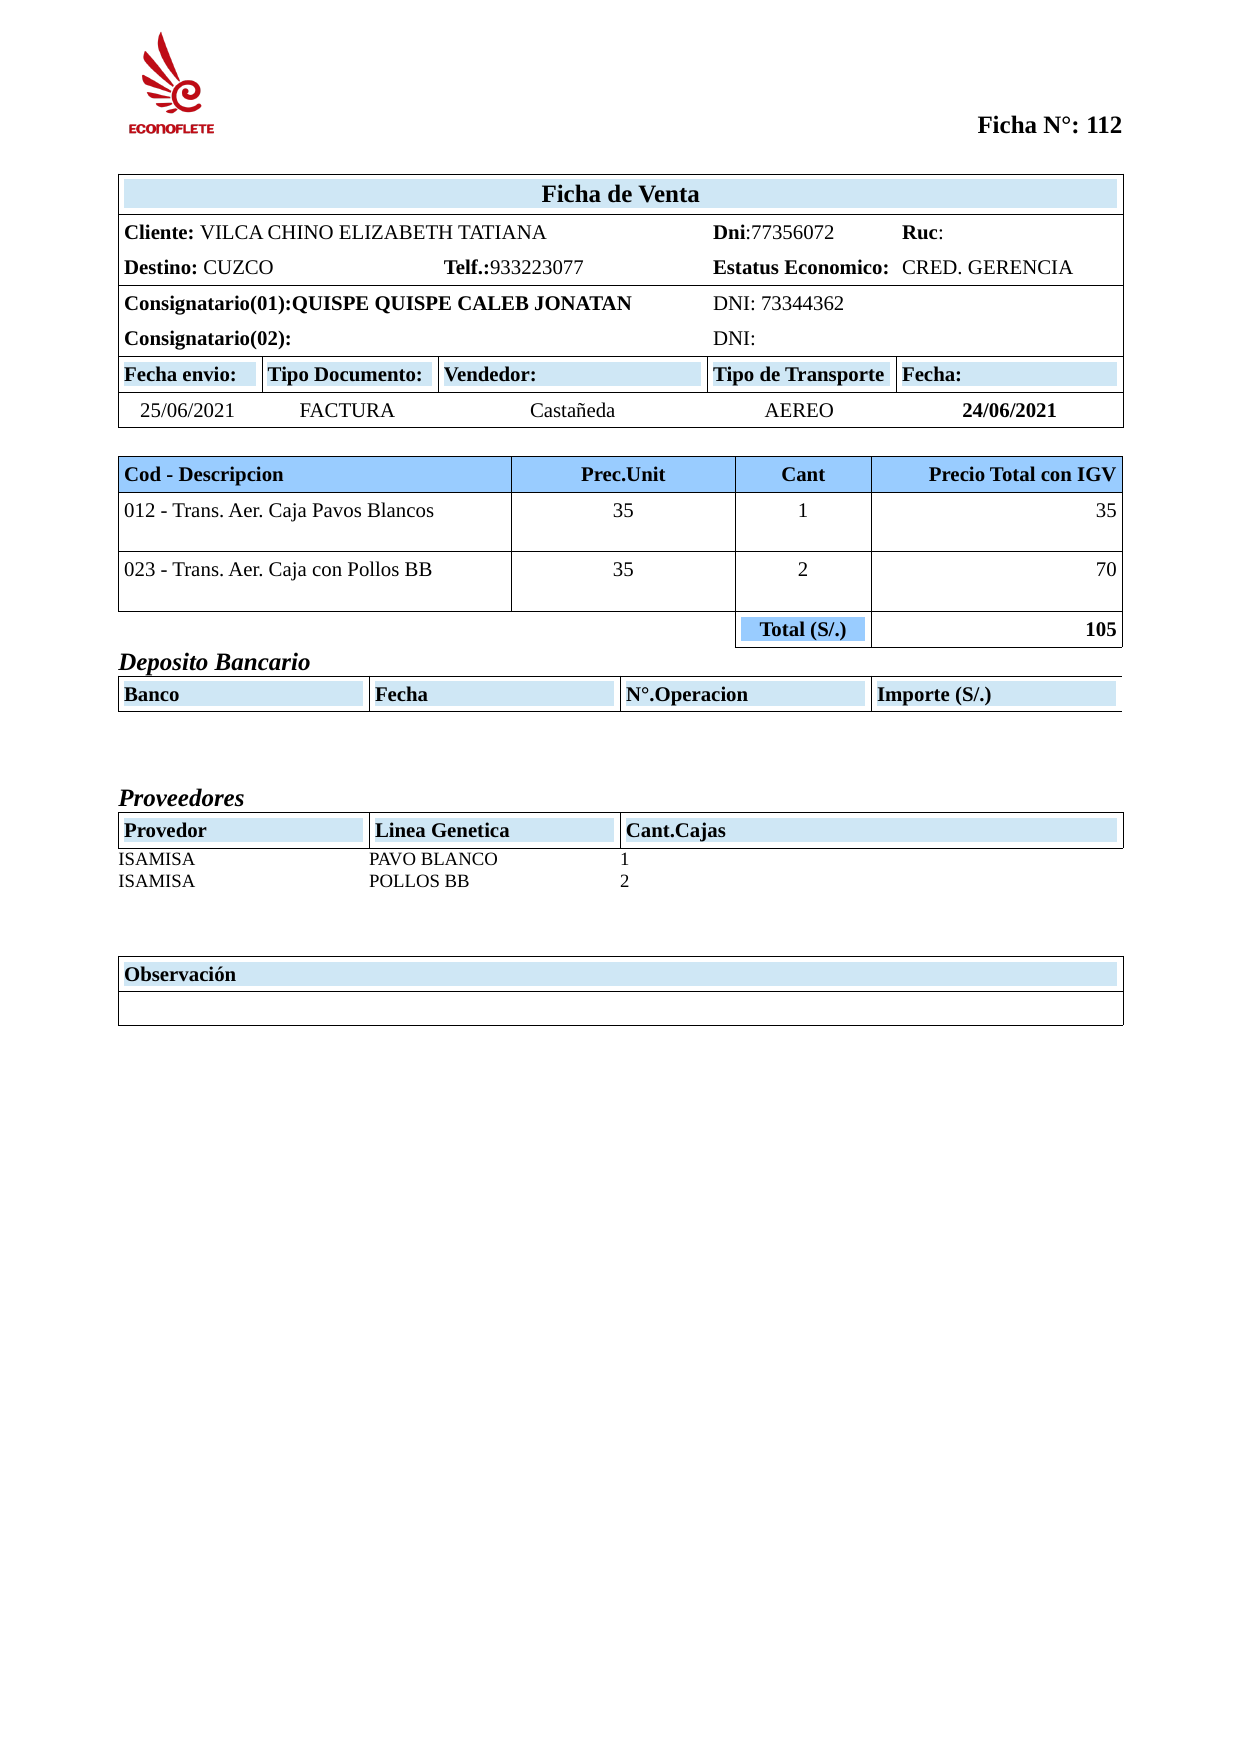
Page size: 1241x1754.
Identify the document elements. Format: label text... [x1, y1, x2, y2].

table_cell 35 [872, 493, 1122, 551]
text Deposito Bancario [118, 647, 1122, 676]
table_cell [119, 992, 1123, 1024]
table_cell [369, 934, 620, 956]
table_cell 012 - Trans. Aer. Caja Pavos Blancos [119, 493, 511, 551]
table_cell Consignatario(02): [119, 321, 707, 356]
table_cell [369, 913, 620, 934]
table_cell Consignatario(01):QUISPE QUISPE CALEB JONATAN [119, 286, 707, 321]
table_cell [118, 612, 511, 647]
table_cell 023 - Trans. Aer. Caja con Pollos BB [119, 552, 511, 611]
table_header N°.Operacion [621, 677, 871, 711]
table_cell [118, 712, 369, 735]
table_header Cod - Descripcion [119, 457, 511, 492]
table_cell [620, 735, 871, 759]
table_header Importe (S/.) [872, 677, 1122, 711]
table_header Observación [119, 957, 1123, 991]
table_cell [620, 712, 871, 735]
table_cell [118, 934, 369, 956]
table_cell [118, 735, 369, 759]
table_cell Cliente: VILCA CHINO ELIZABETH TATIANA [119, 215, 707, 249]
table_cell Tipo de Transporte [708, 357, 896, 392]
table_cell Estatus Economico: [707, 249, 896, 285]
table_cell [620, 934, 1123, 956]
table_cell CRED. GERENCIA [896, 249, 1123, 285]
table_header Banco [119, 677, 369, 711]
table_cell [118, 891, 369, 913]
table_cell Vendedor: [439, 357, 707, 392]
table_header Linea Genetica [370, 813, 620, 848]
table_cell 25/06/2021 [119, 393, 262, 427]
table_cell 1 [736, 493, 871, 551]
table_cell [871, 760, 1122, 783]
table_cell Destino: CUZCO [119, 249, 438, 285]
picture [118, 31, 225, 134]
table_cell [369, 735, 620, 759]
table_cell 70 [872, 552, 1122, 611]
table_header Cant.Cajas [621, 813, 1123, 848]
table_cell DNI: [707, 321, 1123, 356]
table_header Cant [736, 457, 871, 492]
table_cell ISAMISA [118, 849, 369, 869]
table_cell Total (S/.) [736, 612, 871, 647]
table_cell Ruc: [896, 215, 1123, 249]
table_cell 105 [872, 612, 1122, 647]
table_cell [871, 712, 1122, 735]
table_cell POLLOS BB [369, 870, 620, 891]
table_cell 35 [512, 493, 735, 551]
table_cell PAVO BLANCO [369, 849, 620, 869]
table_cell ISAMISA [118, 870, 369, 891]
table_cell [871, 735, 1122, 759]
table_cell Telf.:933223077 [438, 249, 707, 285]
table_cell Dni:77356072 [707, 215, 896, 249]
table_header Prec.Unit [512, 457, 735, 492]
table_cell 24/06/2021 [896, 393, 1123, 427]
table_header Precio Total con IGV [872, 457, 1122, 492]
table_cell Castañeda [438, 393, 707, 427]
table_cell Tipo Documento: [263, 357, 438, 392]
table_cell [369, 760, 620, 783]
table_cell [620, 891, 1123, 913]
table_header Ficha de Venta [119, 175, 1123, 214]
table_cell AEREO [707, 393, 896, 427]
table_cell [118, 913, 369, 934]
table_cell Fecha envio: [119, 357, 262, 392]
table_cell [369, 712, 620, 735]
table_header Fecha [370, 677, 620, 711]
table_cell Fecha: [897, 357, 1123, 392]
table_cell 35 [512, 552, 735, 611]
table_cell [620, 760, 871, 783]
text Proveedores [118, 783, 1122, 812]
table_cell 2 [736, 552, 871, 611]
table_cell DNI: 73344362 [707, 286, 1123, 321]
table_cell 1 [620, 849, 1123, 869]
table_cell 2 [620, 870, 1123, 891]
table_cell [511, 612, 735, 647]
table_cell [369, 891, 620, 913]
table_header Provedor [119, 813, 369, 848]
table_cell [620, 913, 1123, 934]
table_cell FACTURA [262, 393, 438, 427]
table_cell [118, 760, 369, 783]
